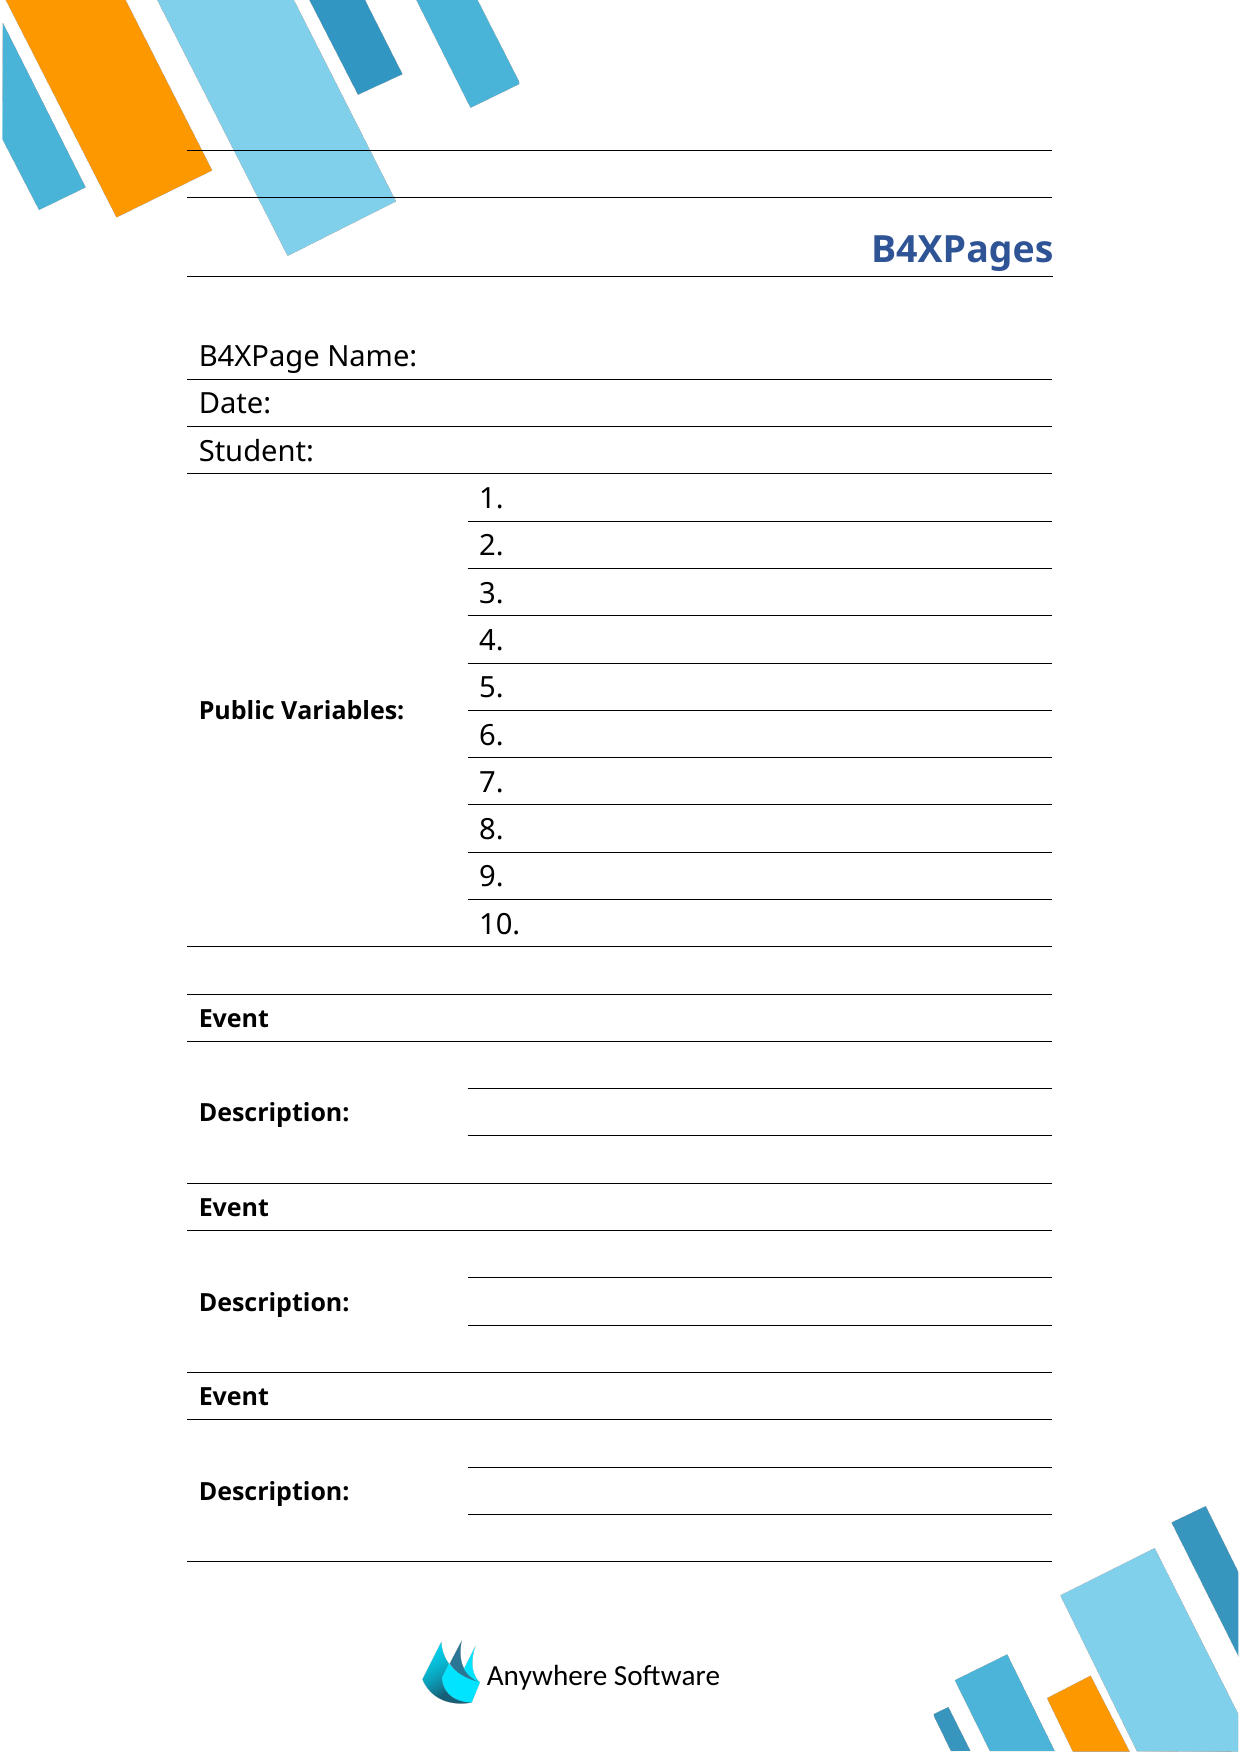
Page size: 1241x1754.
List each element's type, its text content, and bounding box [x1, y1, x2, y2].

table_cell 7. [468, 758, 1052, 804]
table_cell Description: [187, 1042, 468, 1183]
table_cell [468, 1468, 1052, 1514]
table_cell Event [187, 1184, 468, 1230]
table_cell [468, 947, 1052, 993]
table_cell Description: [187, 1231, 468, 1372]
table_cell 3. [468, 569, 1052, 615]
table_cell Description: [187, 1420, 468, 1561]
table_cell 9. [468, 853, 1052, 899]
table_cell [468, 1231, 1052, 1277]
table_cell [468, 1278, 1052, 1324]
table_cell 2. [468, 522, 1052, 568]
table_cell Date: [187, 380, 468, 426]
table_cell [408, 151, 1052, 197]
table_cell Event [187, 1373, 468, 1419]
table_cell [187, 947, 468, 993]
table_cell [468, 1373, 1052, 1419]
table_cell 10. [468, 900, 1052, 946]
table_cell [468, 1136, 1052, 1183]
table_cell 6. [468, 711, 1052, 757]
picture [2, 0, 520, 256]
table_header B4XPage Name: [187, 331, 468, 379]
picture [933, 1506, 1239, 1752]
table_cell [468, 380, 1052, 426]
table_cell [187, 151, 408, 197]
table_cell Student: [187, 427, 468, 473]
table_cell 8. [468, 805, 1052, 852]
table_cell 4. [468, 616, 1052, 662]
table_cell [468, 1515, 1052, 1561]
table_cell [468, 1089, 1052, 1135]
table_cell [468, 1326, 1052, 1372]
subtitle B4XPages [187, 223, 1053, 276]
table_cell 1. [468, 474, 1052, 521]
table_cell 5. [468, 664, 1052, 710]
picture [422, 1640, 481, 1704]
table_cell [468, 1042, 1052, 1088]
table_cell Public Variables: [187, 474, 468, 946]
table_cell [468, 995, 1052, 1041]
table_cell [468, 1184, 1052, 1230]
table_header [468, 331, 1052, 379]
table_cell [468, 427, 1052, 473]
table_cell Event [187, 995, 468, 1041]
table_cell [468, 1420, 1052, 1466]
